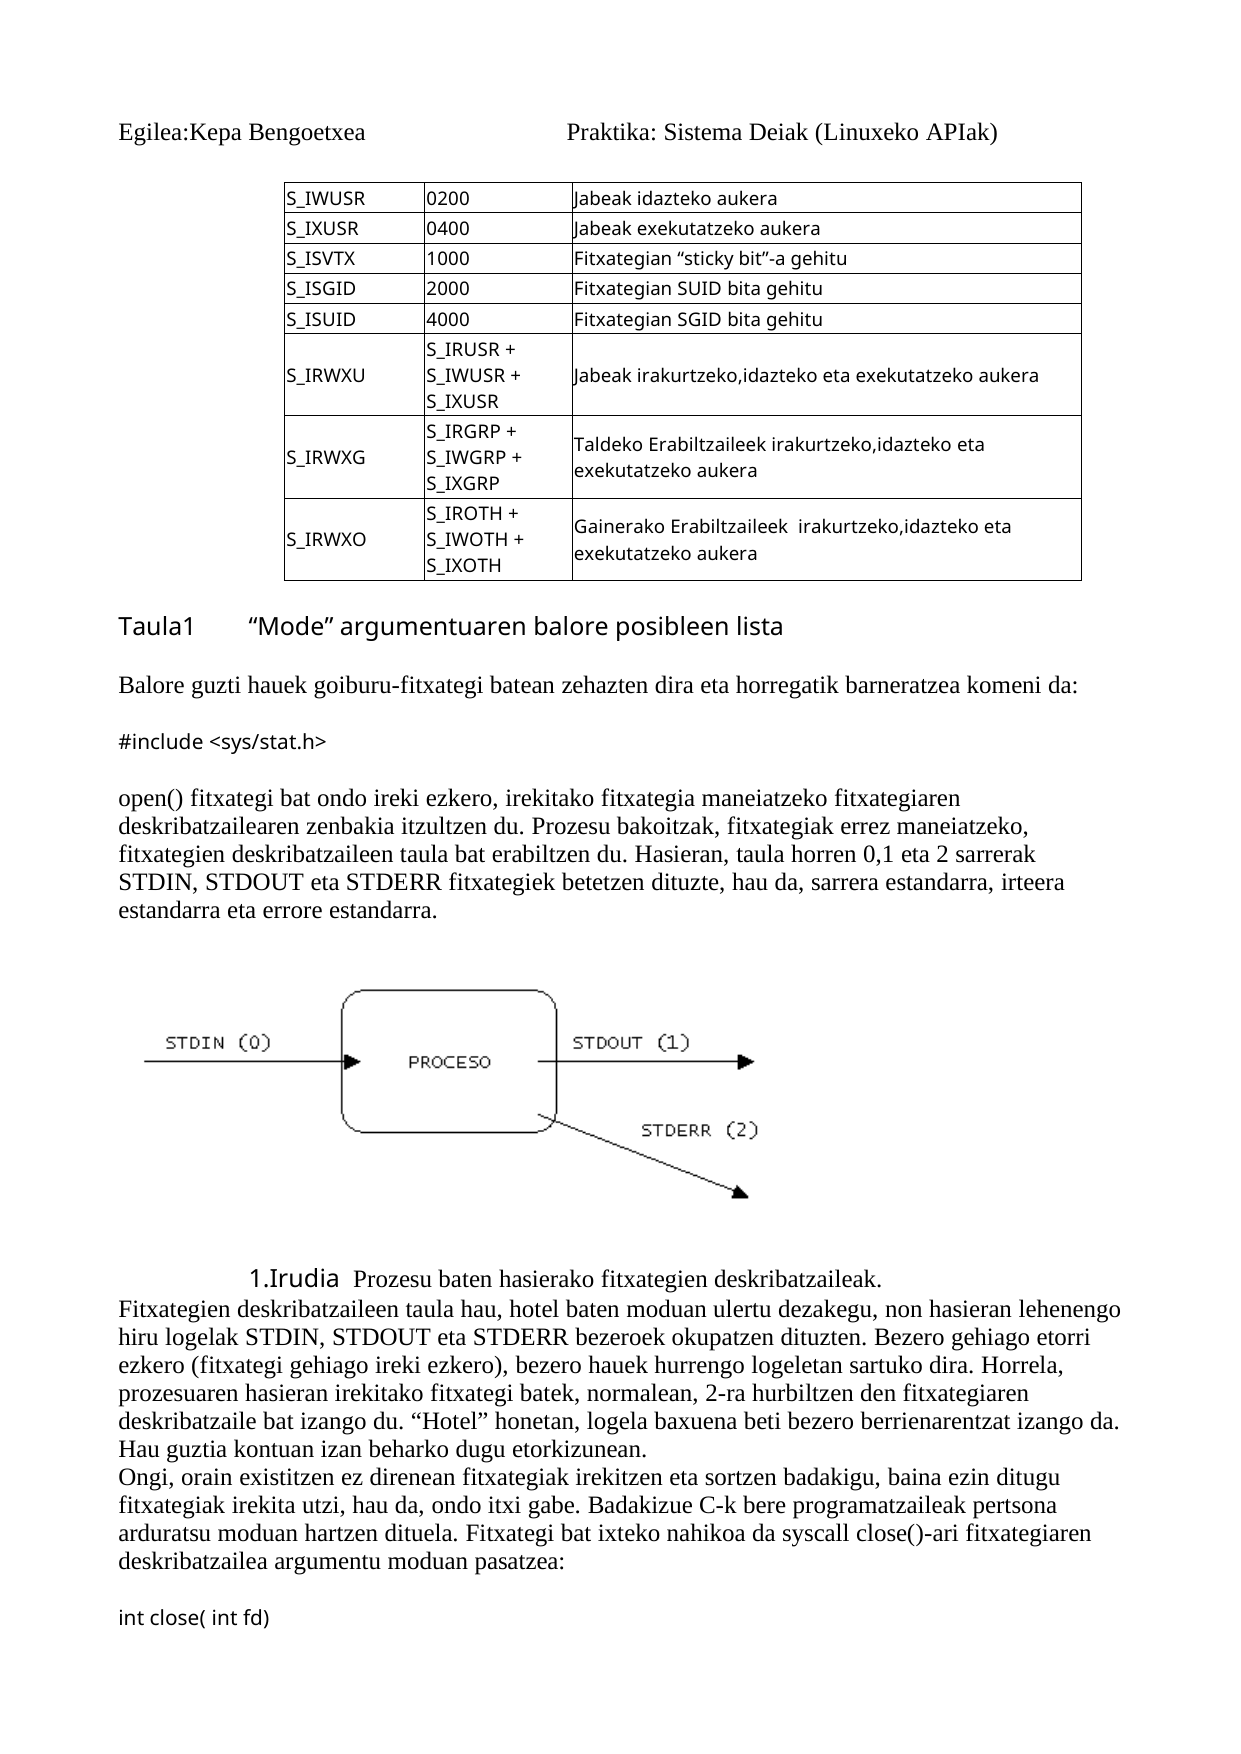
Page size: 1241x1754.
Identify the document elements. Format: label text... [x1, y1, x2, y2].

text #include <sys/stat.h> [118, 727, 1122, 756]
table_cell 0200 [425, 183, 572, 212]
table_cell S_ISVTX [285, 244, 424, 273]
table_cell 2000 [425, 274, 572, 303]
table_cell S_IRGRP + S_IWGRP + S_IXGRP [425, 416, 572, 498]
text Taula1 “Mode” argumentuaren balore posibleen lista [118, 609, 1122, 643]
table_cell Fitxategian “sticky bit”-a gehitu [573, 244, 1081, 273]
text int close( int fd) [118, 1603, 1122, 1632]
table_cell S_ISGID [285, 274, 424, 303]
table_cell S_IRWXO [285, 499, 424, 580]
text Balore guzti hauek goiburu-fitxategi batean zehazten dira eta horregatik barneratzea komeni da: [118, 671, 1122, 699]
table_cell Jabeak idazteko aukera [573, 183, 1081, 212]
text Fitxategien deskribatzaileen taula hau, hotel baten moduan ulertu dezakegu, non hasieran lehenengo hiru logelak STDIN, STDOUT eta STDERR bezeroek okupatzen dituzten. Bezero gehiago etorri ezkero (fitxategi gehiago ireki ezkero), bezero hauek hurrengo logeletan sartuko dira. Horrela, prozesuaren hasieran irekitako fitxategi batek, normalean, 2-ra hurbiltzen den fitxategiaren deskribatzaile bat izango du. “Hotel” honetan, logela baxuena beti bezero berrienarentzat izango da. Hau guztia kontuan izan beharko dugu etorkizunean. [118, 1295, 1122, 1463]
table_cell S_IROTH + S_IWOTH + S_IXOTH [425, 499, 572, 580]
table_cell Fitxategian SGID bita gehitu [573, 304, 1081, 333]
picture [134, 932, 814, 1252]
table_cell 1000 [425, 244, 572, 273]
table_cell Gainerako Erabiltzaileek irakurtzeko,idazteko eta exekutatzeko aukera [573, 499, 1081, 580]
table_cell Fitxategian SUID bita gehitu [573, 274, 1081, 303]
table_cell S_ISUID [285, 304, 424, 333]
table_cell Jabeak irakurtzeko,idazteko eta exekutatzeko aukera [573, 334, 1081, 415]
text open() fitxategi bat ondo ireki ezkero, irekitako fitxategia maneiatzeko fitxategiaren deskribatzailearen zenbakia itzultzen du. Prozesu bakoitzak, fitxategiak errez maneiatzeko, fitxategien deskribatzaileen taula bat erabiltzen du. Hasieran, taula horren 0,1 eta 2 sarrerak STDIN, STDOUT eta STDERR fitxategiek betetzen dituzte, hau da, sarrera estandarra, irteera estandarra eta errore estandarra. [118, 784, 1122, 924]
table_cell S_IRUSR + S_IWUSR + S_IXUSR [425, 334, 572, 415]
text Ongi, orain existitzen ez direnean fitxategiak irekitzen eta sortzen badakigu, baina ezin ditugu fitxategiak irekita utzi, hau da, ondo itxi gabe. Badakizue C-k bere programatzaileak pertsona arduratsu moduan hartzen dituela. Fitxategi bat ixteko nahikoa da syscall close()-ari fitxategiaren deskribatzailea argumentu moduan pasatzea: [118, 1463, 1122, 1575]
table_cell Taldeko Erabiltzaileek irakurtzeko,idazteko eta exekutatzeko aukera [573, 416, 1081, 498]
table_cell S_IWUSR [285, 183, 424, 212]
table_cell Jabeak exekutatzeko aukera [573, 213, 1081, 242]
text 1.Irudia Prozesu baten hasierako fitxategien deskribatzaileak. [118, 1261, 1122, 1295]
table_cell S_IXUSR [285, 213, 424, 242]
table_cell S_IRWXG [285, 416, 424, 498]
table_cell 0400 [425, 213, 572, 242]
table_cell S_IRWXU [285, 334, 424, 415]
table_cell 4000 [425, 304, 572, 333]
